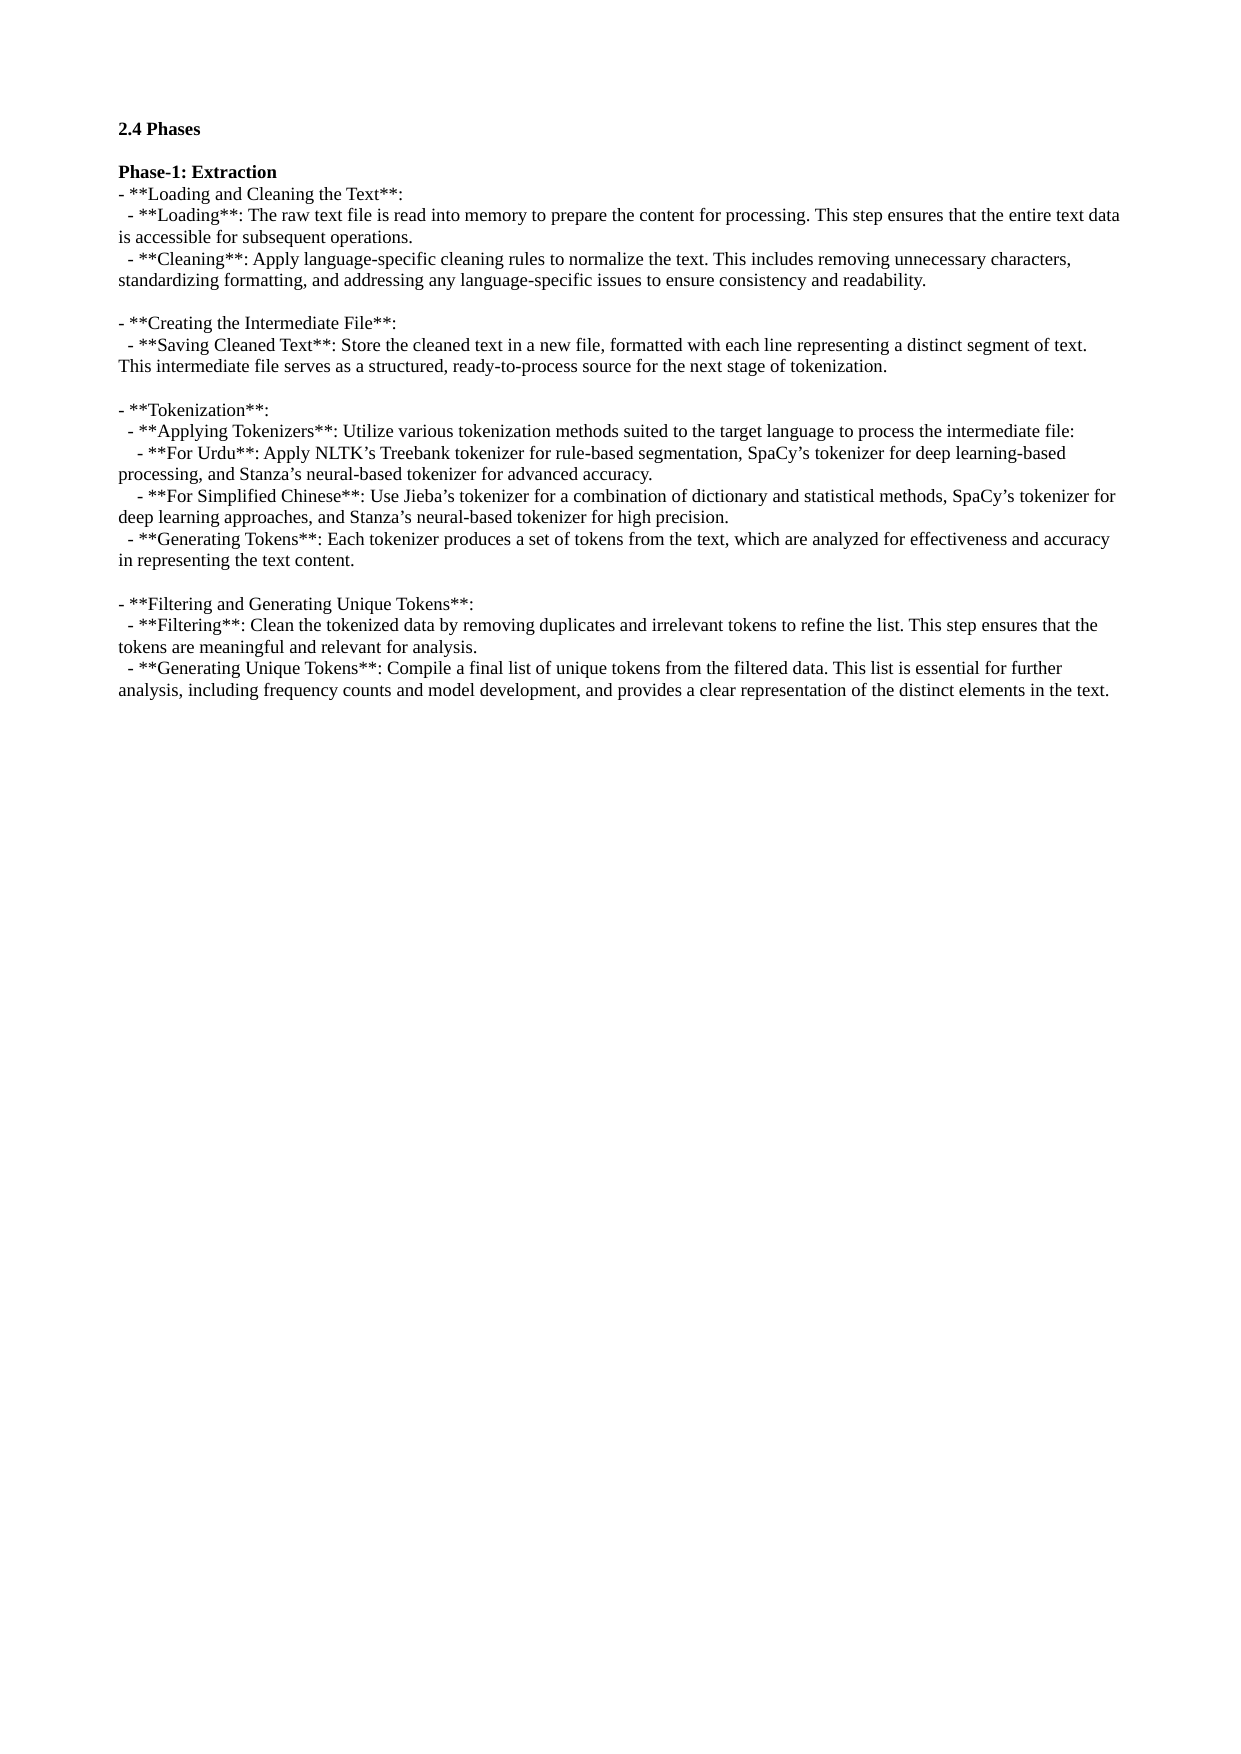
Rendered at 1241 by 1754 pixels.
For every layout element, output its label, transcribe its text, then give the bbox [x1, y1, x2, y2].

text - **Saving Cleaned Text**: Store the cleaned text in a new file, formatted with each line representing a distinct segment of text. This intermediate file serves as a structured, ready-to-process source for the next stage of tokenization. [118, 334, 1122, 377]
text - **Generating Unique Tokens**: Compile a final list of unique tokens from the filtered data. This list is essential for further analysis, including frequency counts and model development, and provides a clear representation of the distinct elements in the text. [118, 657, 1122, 700]
text - **For Simplified Chinese**: Use Jieba’s tokenizer for a combination of dictionary and statistical methods, SpaCy’s tokenizer for deep learning approaches, and Stanza’s neural-based tokenizer for high precision. [118, 485, 1122, 528]
text - **Loading and Cleaning the Text**: [118, 183, 1122, 204]
text - **Cleaning**: Apply language-specific cleaning rules to normalize the text. This includes removing unnecessary characters, standardizing formatting, and addressing any language-specific issues to ensure consistency and readability. [118, 247, 1122, 291]
text - **Tokenization**: [118, 398, 1122, 420]
text 2.4 Phases [118, 118, 1122, 140]
text Phase-1: Extraction [118, 161, 1122, 183]
text - **Generating Tokens**: Each tokenizer produces a set of tokens from the text, which are analyzed for effectiveness and accuracy in representing the text content. [118, 528, 1122, 571]
text - **Applying Tokenizers**: Utilize various tokenization methods suited to the target language to process the intermediate file: [118, 420, 1122, 442]
text - **Loading**: The raw text file is read into memory to prepare the content for processing. This step ensures that the entire text data is accessible for subsequent operations. [118, 204, 1122, 247]
text - **Filtering and Generating Unique Tokens**: [118, 592, 1122, 614]
text - **Filtering**: Clean the tokenized data by removing duplicates and irrelevant tokens to refine the list. This step ensures that the tokens are meaningful and relevant for analysis. [118, 614, 1122, 657]
text - **Creating the Intermediate File**: [118, 312, 1122, 334]
text - **For Urdu**: Apply NLTK’s Treebank tokenizer for rule-based segmentation, SpaCy’s tokenizer for deep learning-based processing, and Stanza’s neural-based tokenizer for advanced accuracy. [118, 442, 1122, 485]
